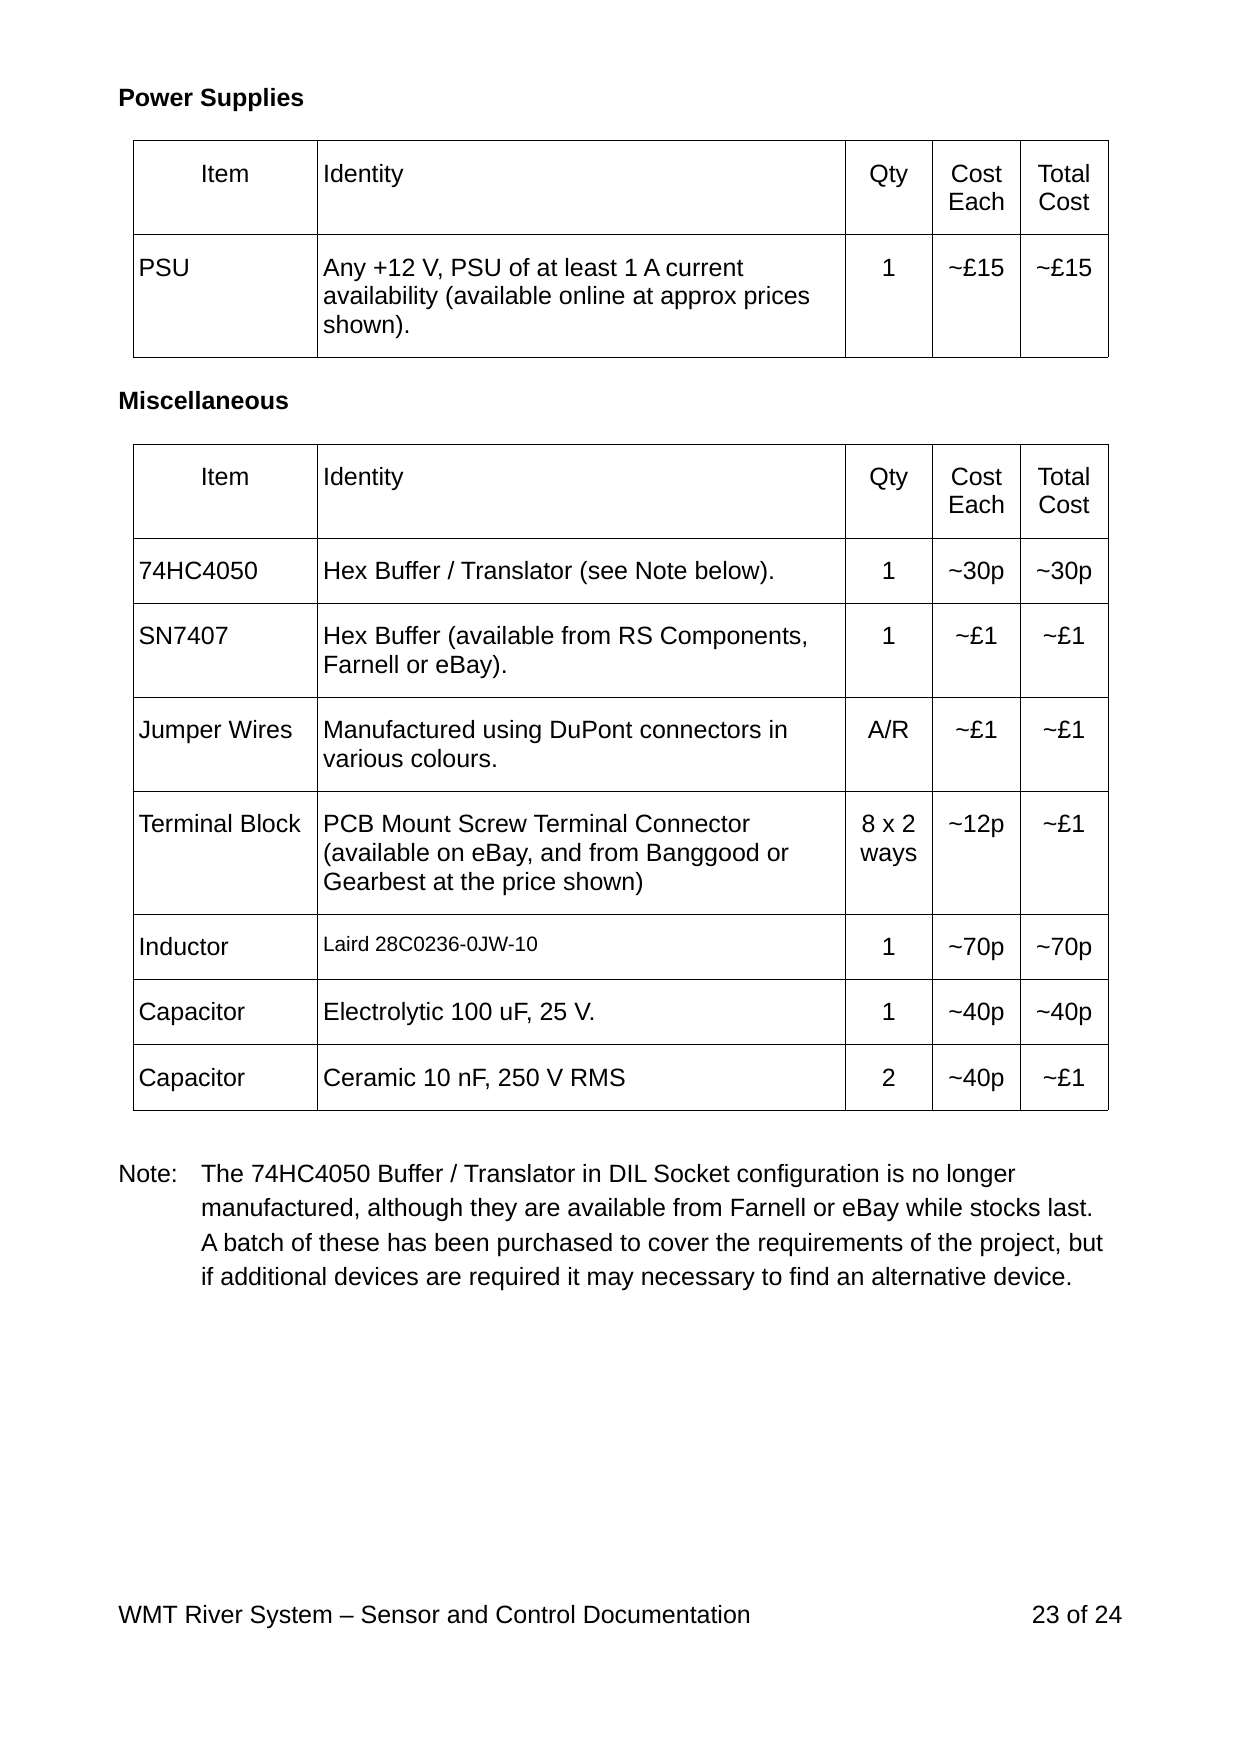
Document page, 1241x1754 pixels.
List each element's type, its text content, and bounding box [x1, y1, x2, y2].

table_cell Manufactured using DuPont connectors in various colours. [318, 698, 845, 791]
table_cell ~40p [933, 1045, 1020, 1110]
table_cell 74HC4050 [134, 539, 317, 603]
table_cell ~30p [933, 539, 1020, 603]
table_header Qty [846, 445, 932, 537]
table_header Identity [318, 445, 845, 537]
table_cell 1 [846, 539, 932, 603]
table_cell Electrolytic 100 uF, 25 V. [318, 980, 845, 1044]
table_cell Terminal Block [134, 792, 317, 914]
table_cell 8 x 2 ways [846, 792, 932, 914]
table_cell 1 [846, 604, 932, 697]
table_header Cost Each [933, 141, 1020, 234]
table_cell PSU [134, 235, 317, 357]
table_cell Capacitor [134, 980, 317, 1044]
table_header Item [134, 141, 317, 234]
text Miscellaneous [118, 386, 1122, 415]
table_header Total Cost [1021, 141, 1108, 234]
table_cell ~£15 [1021, 235, 1108, 357]
table_cell ~70p [1021, 915, 1108, 979]
table_cell ~£1 [1021, 604, 1108, 697]
table_cell ~£1 [933, 698, 1020, 791]
table_cell Inductor [134, 915, 317, 979]
table_cell ~30p [1021, 539, 1108, 603]
table_cell ~40p [1021, 980, 1108, 1044]
table_cell A/R [846, 698, 932, 791]
table_cell ~12p [933, 792, 1020, 914]
table_cell ~£1 [1021, 792, 1108, 914]
table_cell ~70p [933, 915, 1020, 979]
table_header Cost Each [933, 445, 1020, 537]
table_cell Any +12 V, PSU of at least 1 A current availability (available online at approx prices shown). [318, 235, 845, 357]
table_cell 2 [846, 1045, 932, 1110]
table_header Item [134, 445, 317, 537]
table_cell 1 [846, 915, 932, 979]
table_cell ~£1 [1021, 698, 1108, 791]
table_cell Capacitor [134, 1045, 317, 1110]
table_header Identity [318, 141, 845, 234]
table_header Qty [846, 141, 932, 234]
table_cell ~£15 [933, 235, 1020, 357]
table_cell 1 [846, 980, 932, 1044]
table_header Total Cost [1021, 445, 1108, 537]
table_cell Jumper Wires [134, 698, 317, 791]
table_cell 1 [846, 235, 932, 357]
table_cell ~£1 [1021, 1045, 1108, 1110]
text Note: The 74HC4050 Buffer / Translator in DIL Socket configuration is no longer manufactured, although they are available from Farnell or eBay while stocks last. A batch of these has been purchased to cover the requirements of the project, but if additional devices are required it may necessary to find an alternative device. [118, 1159, 1122, 1291]
table_cell ~40p [933, 980, 1020, 1044]
text Power Supplies [118, 83, 1122, 111]
table_cell PCB Mount Screw Terminal Connector (available on eBay, and from Banggood or Gearbest at the price shown) [318, 792, 845, 914]
table_cell SN7407 [134, 604, 317, 697]
table_cell Hex Buffer / Translator (see Note below). [318, 539, 845, 603]
table_cell ~£1 [933, 604, 1020, 697]
table_cell Laird 28C0236-0JW-10 [318, 915, 845, 979]
table_cell Ceramic 10 nF, 250 V RMS [318, 1045, 845, 1110]
table_cell Hex Buffer (available from RS Components, Farnell or eBay). [318, 604, 845, 697]
